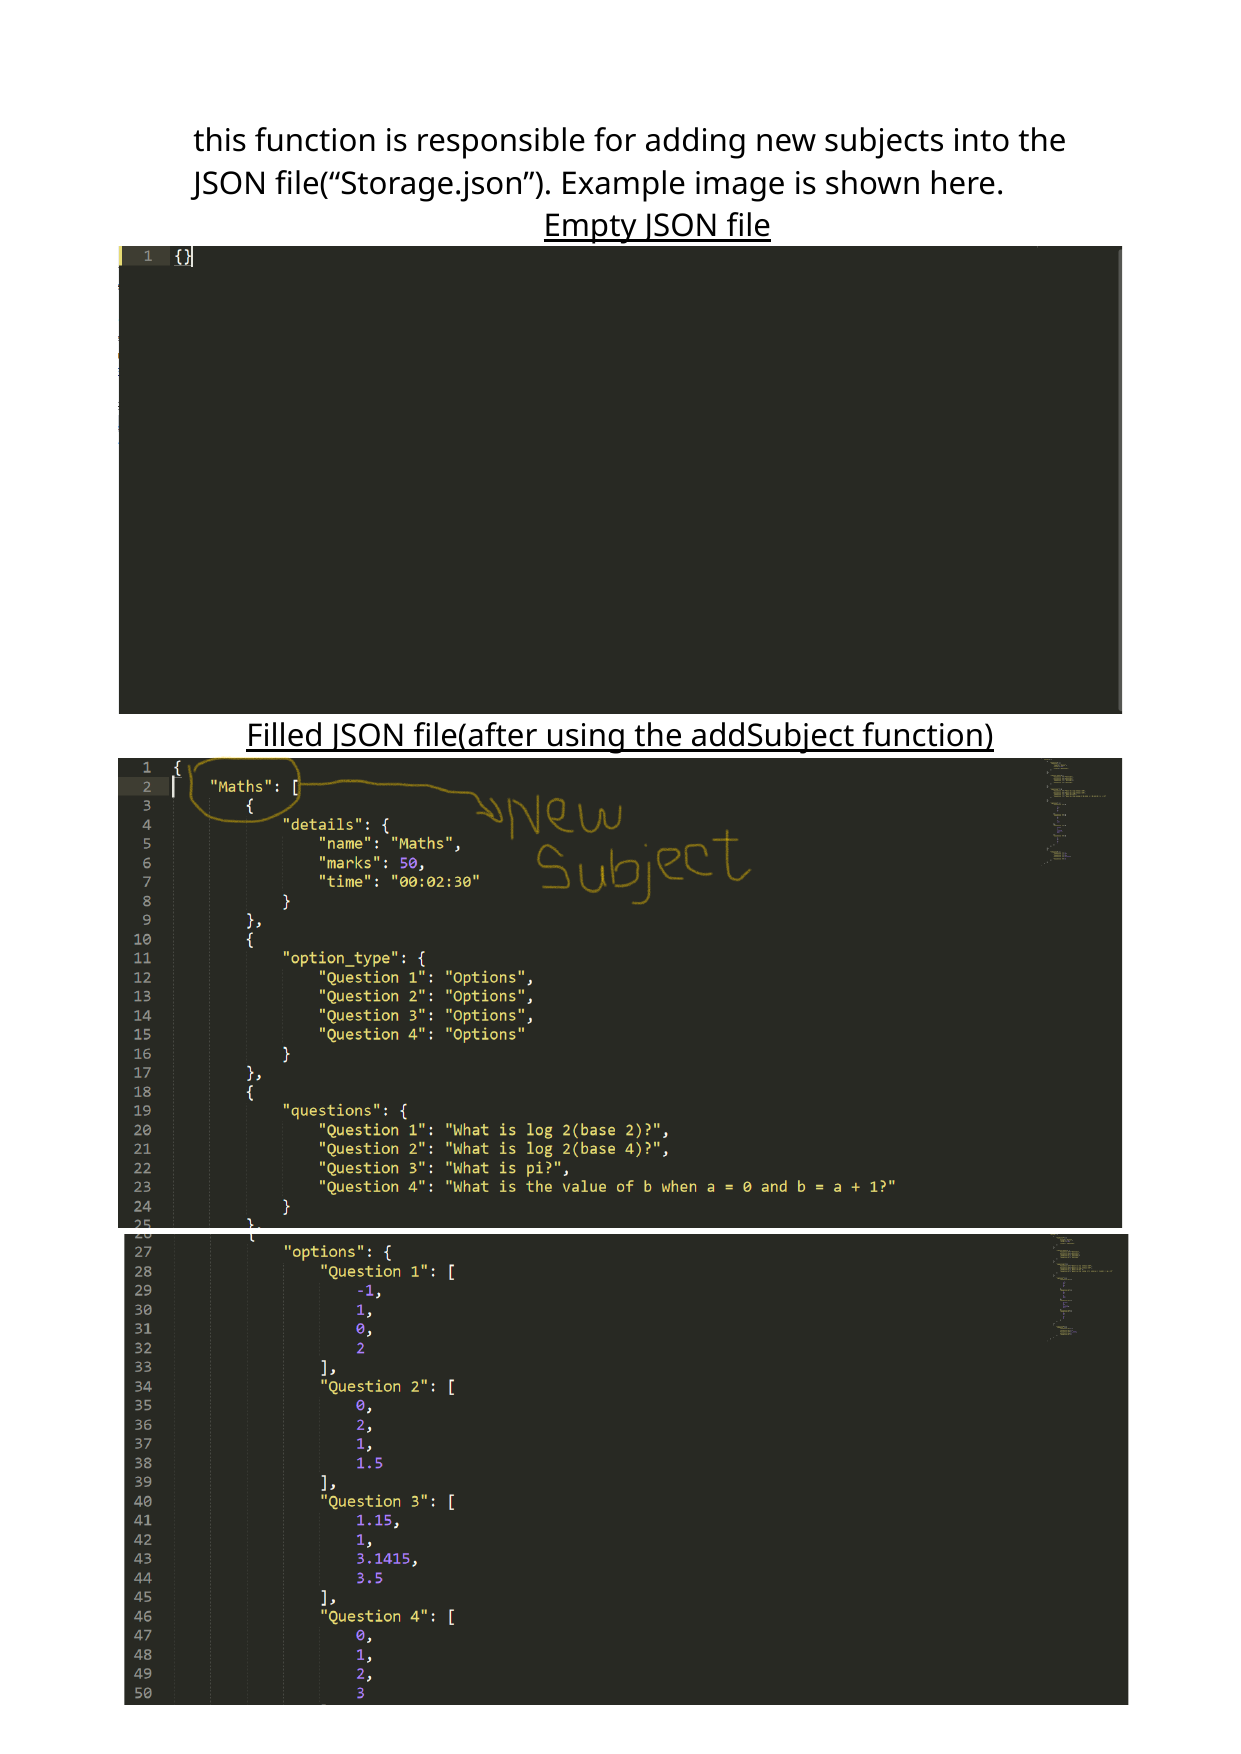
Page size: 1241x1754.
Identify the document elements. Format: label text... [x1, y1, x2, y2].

text Empty JSON file [118, 203, 1122, 246]
picture [118, 755, 1123, 1228]
picture [118, 246, 1123, 714]
text Filled JSON file(after using the addSubject function) [118, 714, 1122, 755]
picture [124, 1234, 1129, 1705]
list this function is responsible for adding new subjects into the JSON file(“Storage.json”). Example image is shown here. [156, 118, 1122, 203]
